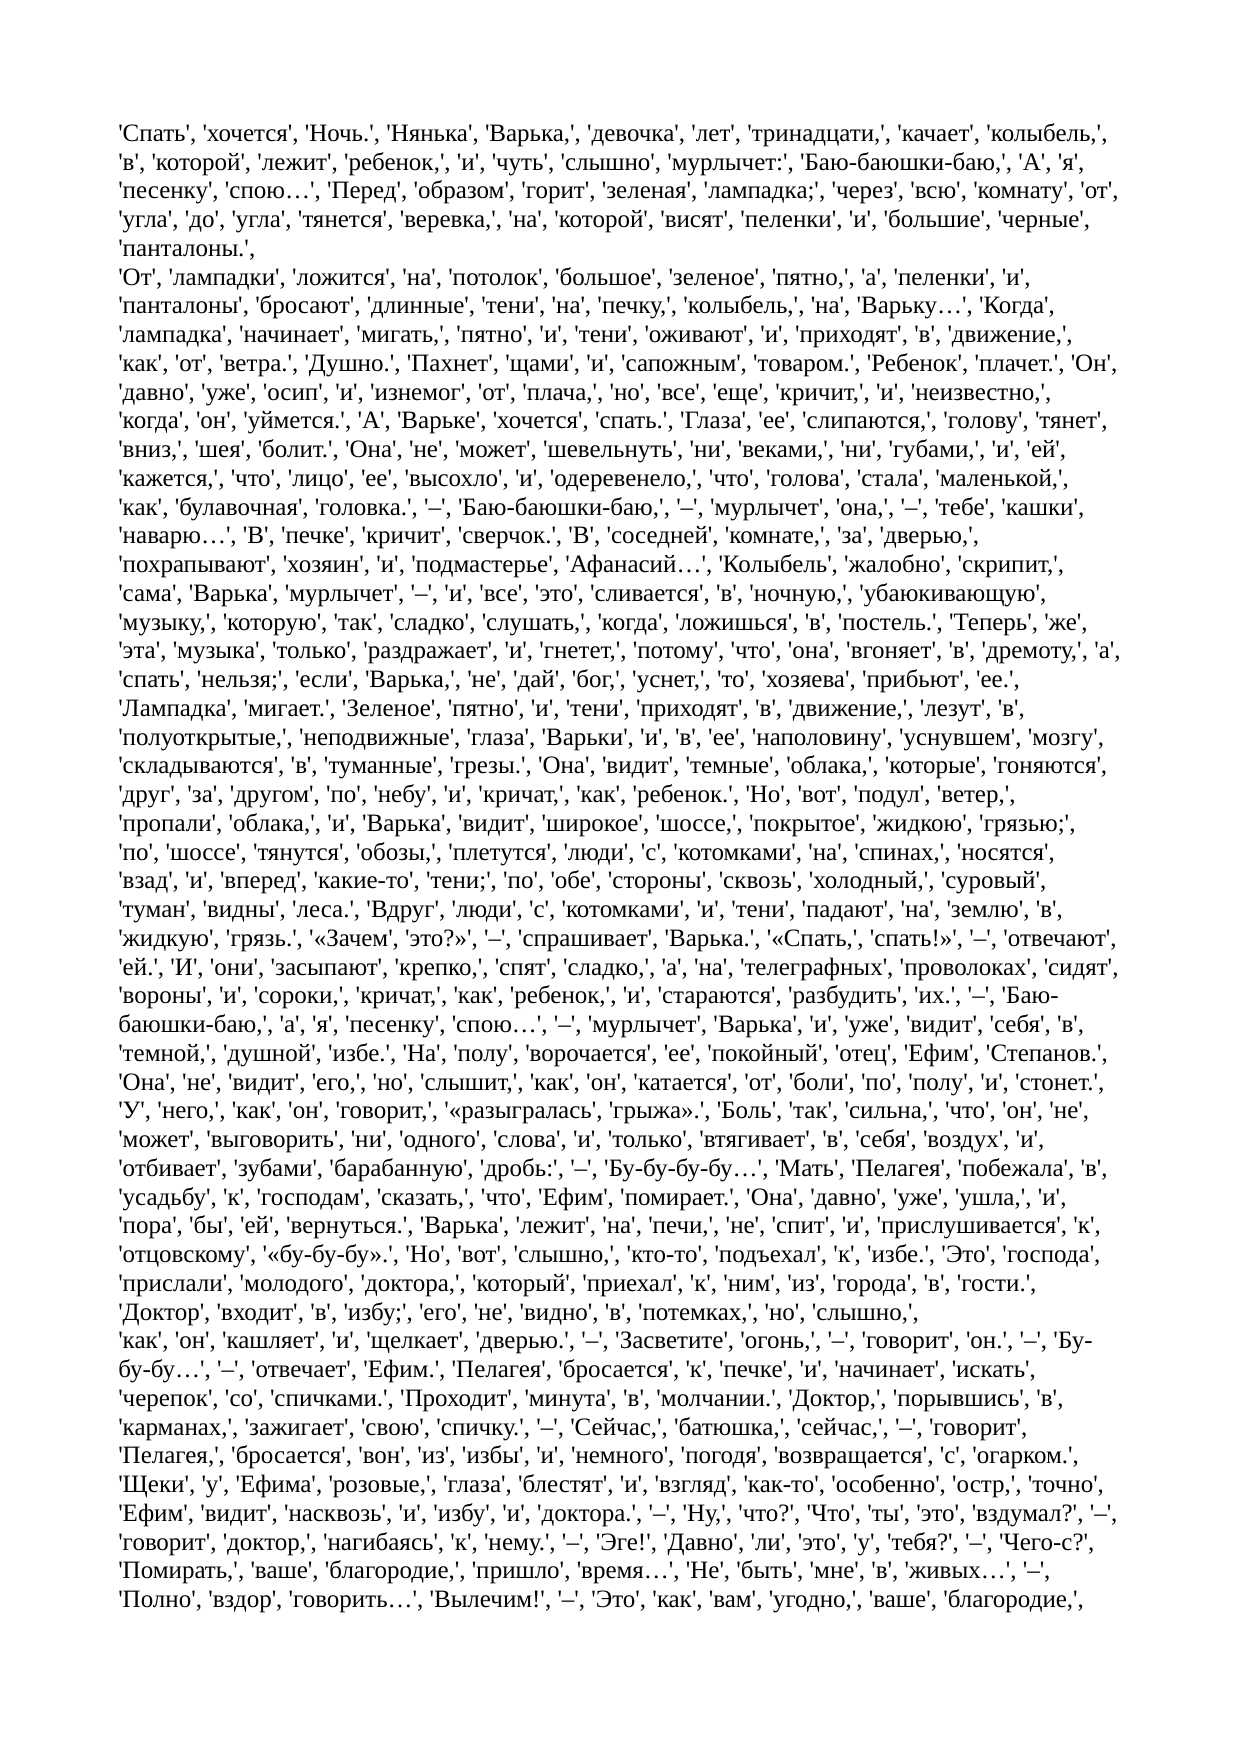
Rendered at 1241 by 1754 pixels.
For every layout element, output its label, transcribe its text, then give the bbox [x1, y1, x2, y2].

text 'Спать', 'хочется', 'Ночь.', 'Нянька', 'Варька,', 'девочка', 'лет', 'тринадцати,', 'качает', 'колыбель,', 'в', 'которой', 'лежит', 'ребенок,', 'и', 'чуть', 'слышно', 'мурлычет:', 'Баю-баюшки-баю,', 'А', 'я', 'песенку', 'спою…', 'Перед', 'образом', 'горит', 'зеленая', 'лампадка;', 'через', 'всю', 'комнату', 'от', 'угла', 'до', 'угла', 'тянется', 'веревка,', 'на', 'которой', 'висят', 'пеленки', 'и', 'большие', 'черные', 'панталоны.', [118, 118, 1122, 262]
text 'как', 'он', 'кашляет', 'и', 'щелкает', 'дверью.', '–', 'Засветите', 'огонь,', '–', 'говорит', 'он.', '–', 'Бу-бу-бу…', '–', 'отвечает', 'Ефим.', 'Пелагея', 'бросается', 'к', 'печке', 'и', 'начинает', 'искать', 'черепок', 'со', 'спичками.', 'Проходит', 'минута', 'в', 'молчании.', 'Доктор,', 'порывшись', 'в', 'карманах,', 'зажигает', 'свою', 'спичку.', '–', 'Сейчас,', 'батюшка,', 'сейчас,', '–', 'говорит', 'Пелагея,', 'бросается', 'вон', 'из', 'избы', 'и', 'немного', 'погодя', 'возвращается', 'с', 'огарком.', 'Щеки', 'у', 'Ефима', 'розовые,', 'глаза', 'блестят', 'и', 'взгляд', 'как-то', 'особенно', 'остр,', 'точно', 'Ефим', 'видит', 'насквозь', 'и', 'избу', 'и', 'доктора.', '–', 'Ну,', 'что?', 'Что', 'ты', 'это', 'вздумал?', '–', 'говорит', 'доктор,', 'нагибаясь', 'к', 'нему.', '–', 'Эге!', 'Давно', 'ли', 'это', 'у', 'тебя?', '–', 'Чего-с?', 'Помирать,', 'ваше', 'благородие,', 'пришло', 'время…', 'Не', 'быть', 'мне', 'в', 'живых…', '–', 'Полно', 'вздор', 'говорить…', 'Вылечим!', '–', 'Это', 'как', 'вам', 'угодно,', 'ваше', 'благородие,', [118, 1326, 1122, 1613]
text 'От', 'лампадки', 'ложится', 'на', 'потолок', 'большое', 'зеленое', 'пятно,', 'а', 'пеленки', 'и', 'панталоны', 'бросают', 'длинные', 'тени', 'на', 'печку,', 'колыбель,', 'на', 'Варьку…', 'Когда', 'лампадка', 'начинает', 'мигать,', 'пятно', 'и', 'тени', 'оживают', 'и', 'приходят', 'в', 'движение,', 'как', 'от', 'ветра.', 'Душно.', 'Пахнет', 'щами', 'и', 'сапожным', 'товаром.', 'Ребенок', 'плачет.', 'Он', 'давно', 'уже', 'осип', 'и', 'изнемог', 'от', 'плача,', 'но', 'все', 'еще', 'кричит,', 'и', 'неизвестно,', 'когда', 'он', 'уймется.', 'А', 'Варьке', 'хочется', 'спать.', 'Глаза', 'ее', 'слипаются,', 'голову', 'тянет', 'вниз,', 'шея', 'болит.', 'Она', 'не', 'может', 'шевельнуть', 'ни', 'веками,', 'ни', 'губами,', 'и', 'ей', 'кажется,', 'что', 'лицо', 'ее', 'высохло', 'и', 'одеревенело,', 'что', 'голова', 'стала', 'маленькой,', 'как', 'булавочная', 'головка.', '–', 'Баю-баюшки-баю,', '–', 'мурлычет', 'она,', '–', 'тебе', 'кашки', 'наварю…', 'В', 'печке', 'кричит', 'сверчок.', 'В', 'соседней', 'комнате,', 'за', 'дверью,', 'похрапывают', 'хозяин', 'и', 'подмастерье', 'Афанасий…', 'Колыбель', 'жалобно', 'скрипит,', 'сама', 'Варька', 'мурлычет', '–', 'и', 'все', 'это', 'сливается', 'в', 'ночную,', 'убаюкивающую', 'музыку,', 'которую', 'так', 'сладко', 'слушать,', 'когда', 'ложишься', 'в', 'постель.', 'Теперь', 'же', 'эта', 'музыка', 'только', 'раздражает', 'и', 'гнетет,', 'потому', 'что', 'она', 'вгоняет', 'в', 'дремоту,', 'а', 'спать', 'нельзя;', 'если', 'Варька,', 'не', 'дай', 'бог,', 'уснет,', 'то', 'хозяева', 'прибьют', 'ее.', 'Лампадка', 'мигает.', 'Зеленое', 'пятно', 'и', 'тени', 'приходят', 'в', 'движение,', 'лезут', 'в', 'полуоткрытые,', 'неподвижные', 'глаза', 'Варьки', 'и', 'в', 'ее', 'наполовину', 'уснувшем', 'мозгу', 'складываются', 'в', 'туманные', 'грезы.', 'Она', 'видит', 'темные', 'облака,', 'которые', 'гоняются', 'друг', 'за', 'другом', 'по', 'небу', 'и', 'кричат,', 'как', 'ребенок.', 'Но', 'вот', 'подул', 'ветер,', 'пропали', 'облака,', 'и', 'Варька', 'видит', 'широкое', 'шоссе,', 'покрытое', 'жидкою', 'грязью;', 'по', 'шоссе', 'тянутся', 'обозы,', 'плетутся', 'люди', 'с', 'котомками', 'на', 'спинах,', 'носятся', 'взад', 'и', 'вперед', 'какие-то', 'тени;', 'по', 'обе', 'стороны', 'сквозь', 'холодный,', 'суровый', 'туман', 'видны', 'леса.', 'Вдруг', 'люди', 'с', 'котомками', 'и', 'тени', 'падают', 'на', 'землю', 'в', 'жидкую', 'грязь.', '«Зачем', 'это?»', '–', 'спрашивает', 'Варька.', '«Спать,', 'спать!»', '–', 'отвечают', 'ей.', 'И', 'они', 'засыпают', 'крепко,', 'спят', 'сладко,', 'а', 'на', 'телеграфных', 'проволоках', 'сидят', 'вороны', 'и', 'сороки,', 'кричат,', 'как', 'ребенок,', 'и', 'стараются', 'разбудить', 'их.', '–', 'Баю-баюшки-баю,', 'а', 'я', 'песенку', 'спою…', '–', 'мурлычет', 'Варька', 'и', 'уже', 'видит', 'себя', 'в', 'темной,', 'душной', 'избе.', 'На', 'полу', 'ворочается', 'ее', 'покойный', 'отец', 'Ефим', 'Степанов.', 'Она', 'не', 'видит', 'его,', 'но', 'слышит,', 'как', 'он', 'катается', 'от', 'боли', 'по', 'полу', 'и', 'стонет.', 'У', 'него,', 'как', 'он', 'говорит,', '«разыгралась', 'грыжа».', 'Боль', 'так', 'сильна,', 'что', 'он', 'не', 'может', 'выговорить', 'ни', 'одного', 'слова', 'и', 'только', 'втягивает', 'в', 'себя', 'воздух', 'и', 'отбивает', 'зубами', 'барабанную', 'дробь:', '–', 'Бу-бу-бу-бу…', 'Мать', 'Пелагея', 'побежала', 'в', 'усадьбу', 'к', 'господам', 'сказать,', 'что', 'Ефим', 'помирает.', 'Она', 'давно', 'уже', 'ушла,', 'и', 'пора', 'бы', 'ей', 'вернуться.', 'Варька', 'лежит', 'на', 'печи,', 'не', 'спит', 'и', 'прислушивается', 'к', 'отцовскому', '«бу-бу-бу».', 'Но', 'вот', 'слышно,', 'кто-то', 'подъехал', 'к', 'избе.', 'Это', 'господа', 'прислали', 'молодого', 'доктора,', 'который', 'приехал', 'к', 'ним', 'из', 'города', 'в', 'гости.', 'Доктор', 'входит', 'в', 'избу;', 'его', 'не', 'видно', 'в', 'потемках,', 'но', 'слышно,', [118, 262, 1122, 1326]
